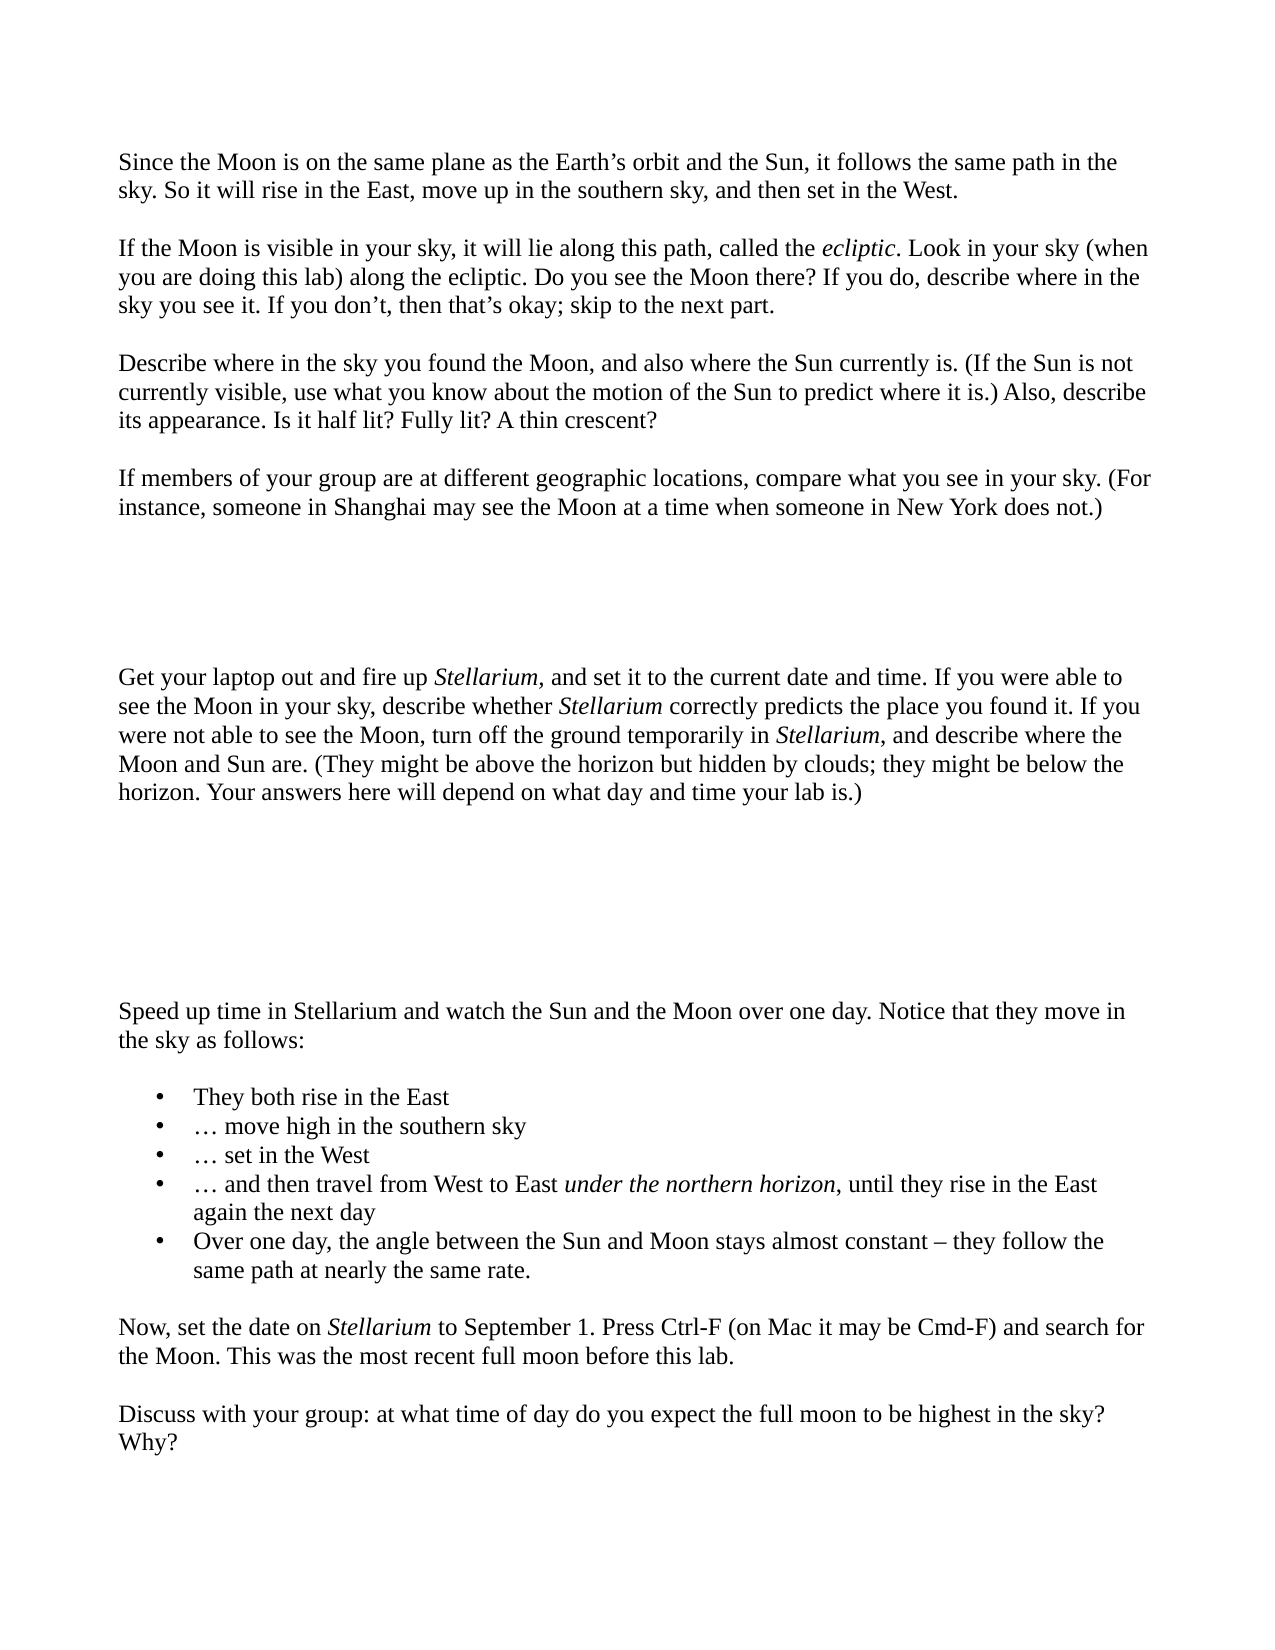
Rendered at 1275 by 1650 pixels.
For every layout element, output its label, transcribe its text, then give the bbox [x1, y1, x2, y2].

text If members of your group are at different geographic locations, compare what you see in your sky. (For instance, someone in Shanghai may see the Moon at a time when someone in New York does not.) [118, 463, 1157, 521]
text Discuss with your group: at what time of day do you expect the full moon to be highest in the sky? Why? [118, 1399, 1157, 1456]
list … and then travel from West to East under the northern horizon, until they rise in the East again the next day [156, 1169, 1157, 1226]
text Now, set the date on Stellarium to September 1. Press Ctrl-F (on Mac it may be Cmd-F) and search for the Moon. This was the most recent full moon before this lab. [118, 1312, 1157, 1370]
text Get your laptop out and fire up Stellarium, and set it to the current date and time. If you were able to see the Moon in your sky, describe whether Stellarium correctly predicts the place you found it. If you were not able to see the Moon, turn off the ground temporarily in Stellarium, and describe where the Moon and Sun are. (They might be above the horizon but hidden by clouds; they might be below the horizon. Your answers here will depend on what day and time your lab is.) [118, 662, 1157, 806]
table_header [118, 549, 1157, 634]
text If the Moon is visible in your sky, it will lie along this path, called the ecliptic. Look in your sky (when you are doing this lab) along the ecliptic. Do you see the Moon there? If you do, describe where in the sky you see it. If you don’t, then that’s okay; skip to the next part. [118, 233, 1157, 319]
list … move high in the southern sky [156, 1111, 1157, 1140]
table_header [118, 864, 1157, 939]
list … set in the West [156, 1140, 1157, 1169]
table_header [118, 1456, 1157, 1531]
list Over one day, the angle between the Sun and Moon stays almost constant – they follow the same path at nearly the same rate. [156, 1226, 1157, 1284]
list They both rise in the East [156, 1082, 1157, 1111]
text Since the Moon is on the same plane as the Earth’s orbit and the Sun, it follows the same path in the sky. So it will rise in the East, move up in the southern sky, and then set in the West. [118, 147, 1157, 204]
text Describe where in the sky you found the Moon, and also where the Sun currently is. (If the Sun is not currently visible, use what you know about the motion of the Sun to predict where it is.) Also, describe its appearance. Is it half lit? Fully lit? A thin crescent? [118, 348, 1157, 434]
text Speed up time in Stellarium and watch the Sun and the Moon over one day. Notice that they move in the sky as follows: [118, 996, 1157, 1054]
